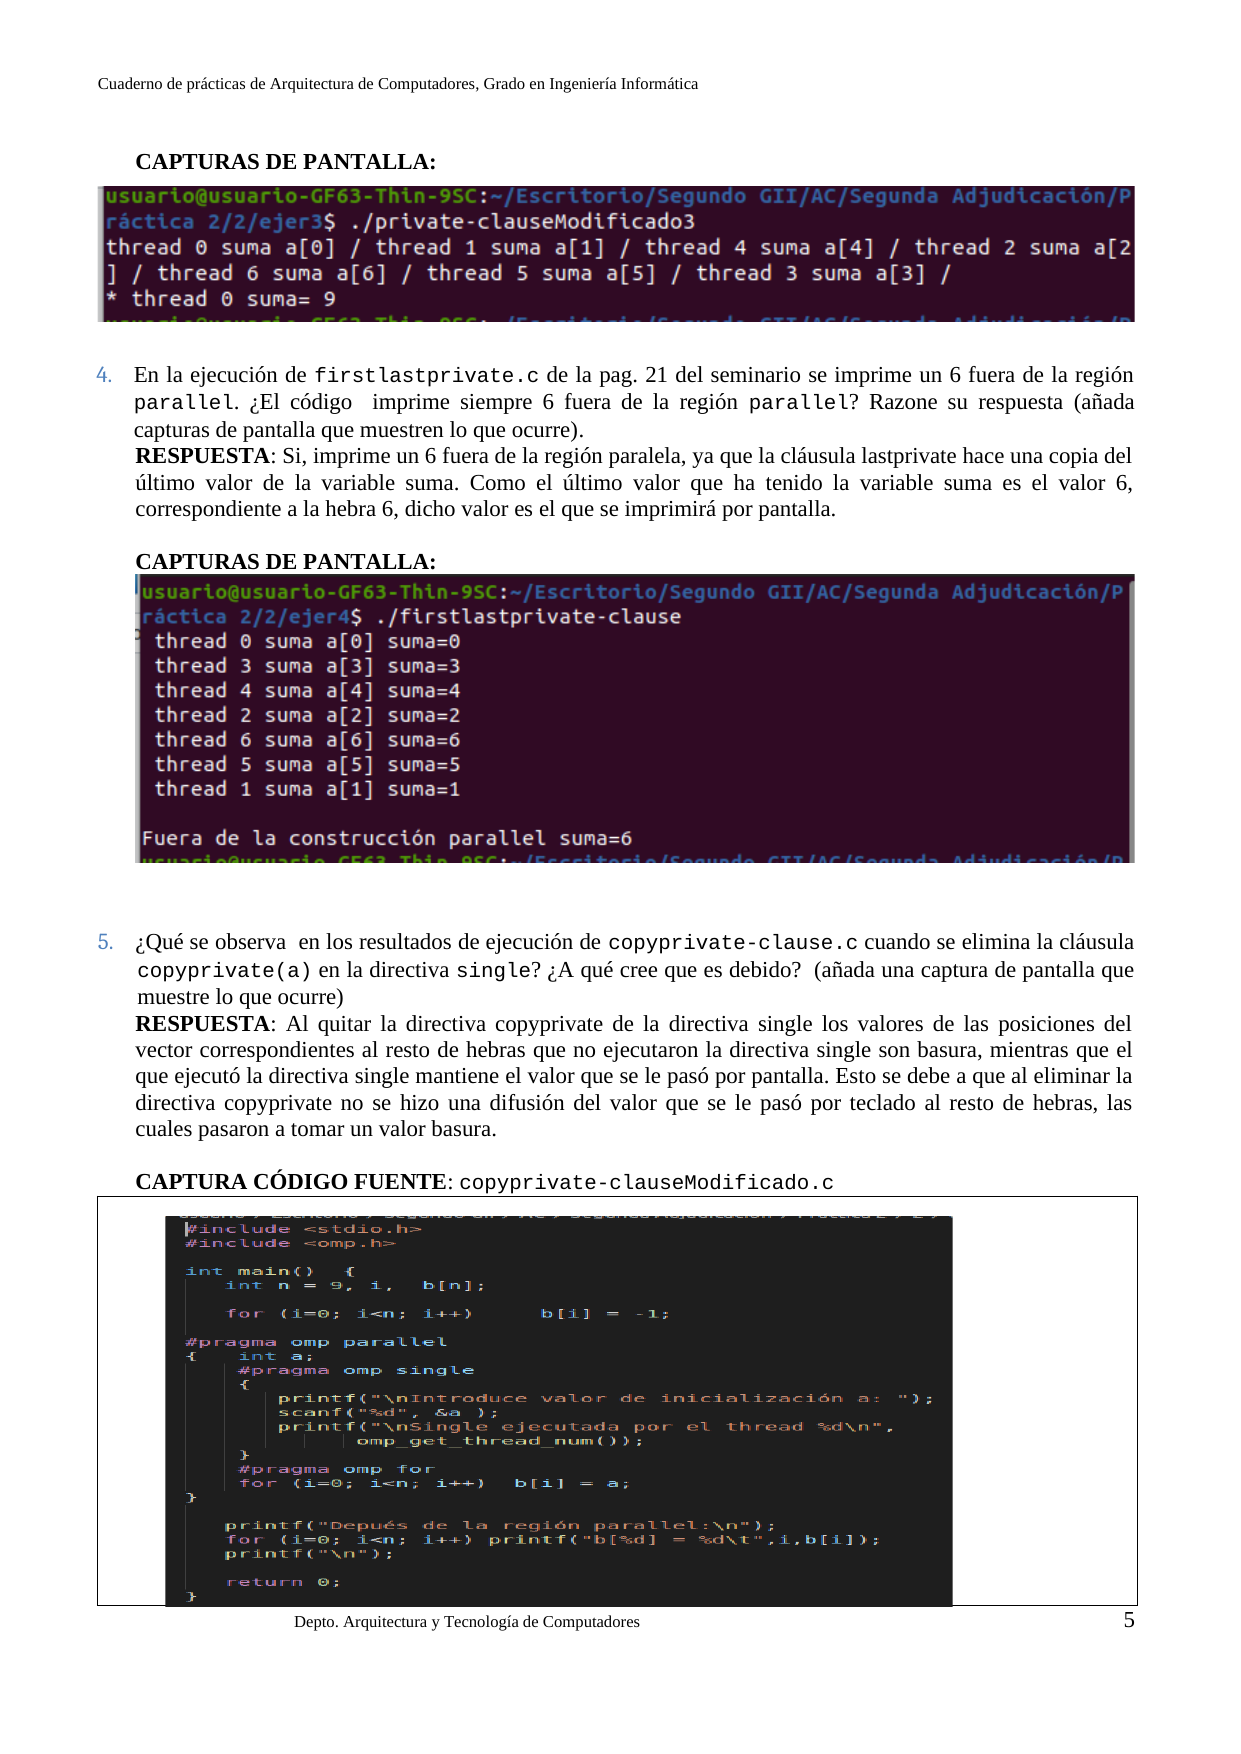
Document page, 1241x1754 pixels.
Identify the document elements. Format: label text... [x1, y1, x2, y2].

list En la ejecución de firstlastprivate.c de la pag. 21 del seminario se imprime un 6 fuera de la región parallel. ¿El código imprime siempre 6 fuera de la región parallel? Razone su respuesta (añada capturas de pantalla que muestren lo que ocurre). [96, 361, 1135, 442]
list ¿Qué se observa en los resultados de ejecución de copyprivate-clause.c cuando se elimina la cláusula copyprivate(a) en la directiva single? ¿A qué cree que es debido? (añada una captura de pantalla que muestre lo que ocurre) [98, 928, 1135, 1010]
picture [135, 574, 1135, 863]
text RESPUESTA: Si, imprime un 6 fuera de la región paralela, ya que la cláusula lastprivate hace una copia del último valor de la variable suma. Como el último valor que ha tenido la variable suma es el valor 6, correspondiente a la hebra 6, dicho valor es el que se imprimirá por pantalla. [135, 442, 1135, 521]
text CAPTURAS DE PANTALLA: [135, 548, 1135, 574]
picture [165, 1216, 953, 1607]
text CAPTURAS DE PANTALLA: [135, 148, 1135, 174]
table_header [98, 1197, 1137, 1605]
picture [97, 186, 1135, 322]
text CAPTURA CÓDIGO FUENTE: copyprivate-clauseModificado.c [135, 1168, 1135, 1196]
text RESPUESTA: Al quitar la directiva copyprivate de la directiva single los valores de las posiciones del vector correspondientes al resto de hebras que no ejecutaron la directiva single son basura, mientras que el que ejecutó la directiva single mantiene el valor que se le pasó por pantalla. Esto se debe a que al eliminar la directiva copyprivate no se hizo una difusión del valor que se le pasó por teclado al resto de hebras, las cuales pasaron a tomar un valor basura. [135, 1010, 1135, 1142]
